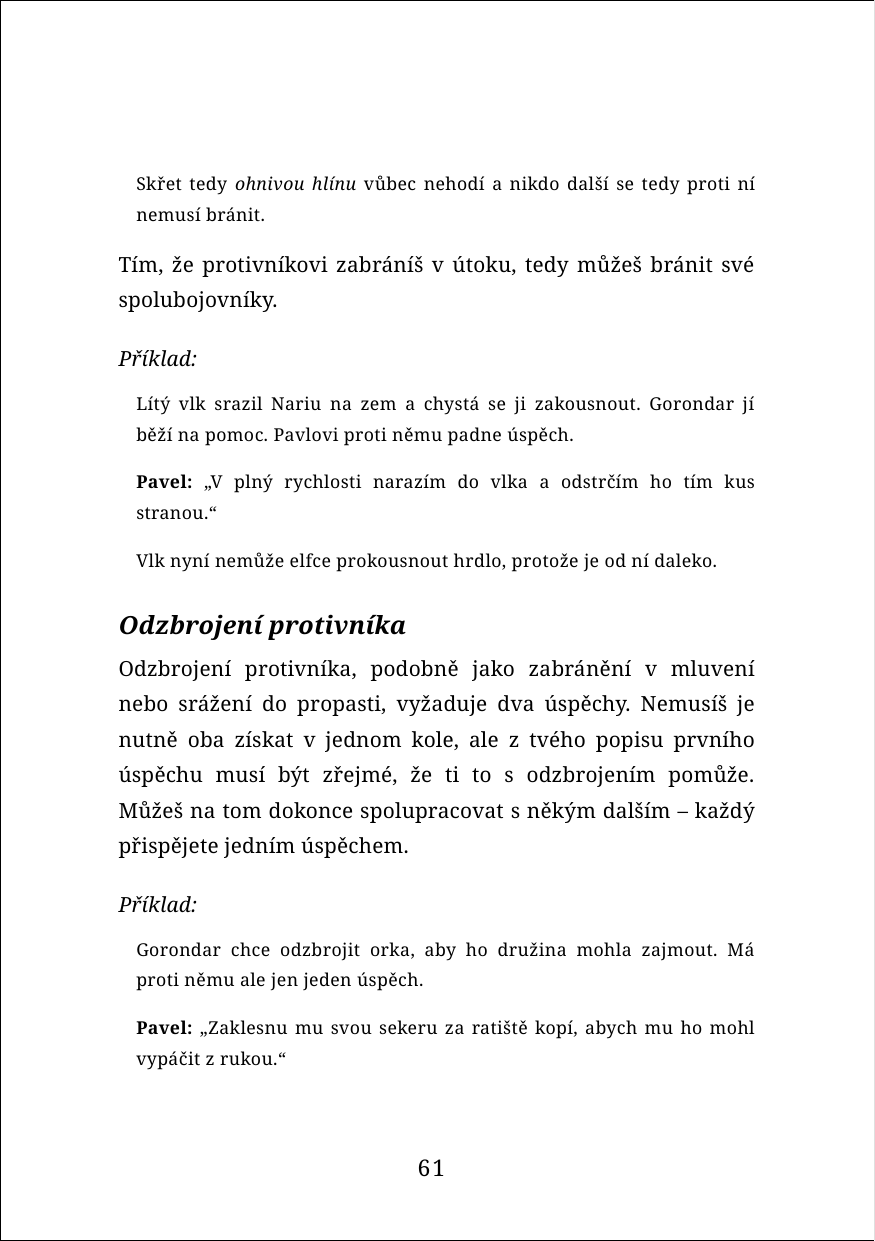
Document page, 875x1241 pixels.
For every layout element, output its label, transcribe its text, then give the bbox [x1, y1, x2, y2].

text Skřet tedy ohnivou hlínu vůbec nehodí a nikdo další se tedy proti ní nemusí bránit. [136, 172, 756, 226]
text Tím, že protivníkovi zabráníš v útoku, tedy můžeš bránit své spolubojovníky. [118, 250, 756, 314]
text Příklad: [118, 890, 756, 919]
text Odzbrojení protivníka, podobně jako zabránění v mluvení nebo srážení do propasti, vyžaduje dva úspěchy. Nemusíš je nutně oba získat v jednom kole, ale z tvého popisu prvního úspěchu musí být zřejmé, že ti to s odzbrojením pomůže. Můžeš na tom dokonce spolupracovat s někým dalším – každý přispějete jedním úspěchem. [118, 654, 756, 860]
subtitle Odzbrojení protivníka [118, 608, 756, 642]
text Pavel: „Zaklesnu mu svou sekeru za ratiště kopí, abych mu ho mohl vypáčit z rukou.“ [136, 1016, 756, 1070]
text Gorondar chce odzbrojit orka, aby ho družina mohla zajmout. Má proti němu ale jen jeden úspěch. [136, 938, 756, 992]
text Vlk nyní nemůže elfce prokousnout hrdlo, protože je od ní daleko. [136, 548, 756, 572]
text Příklad: [118, 344, 756, 373]
text Lítý vlk srazil Nariu na zem a chystá se ji zakousnout. Gorondar jí běží na pomoc. Pavlovi proti němu padne úspěch. [136, 392, 756, 446]
text Pavel: „V plný rychlosti narazím do vlka a odstrčím ho tím kus stranou.“ [136, 470, 756, 524]
